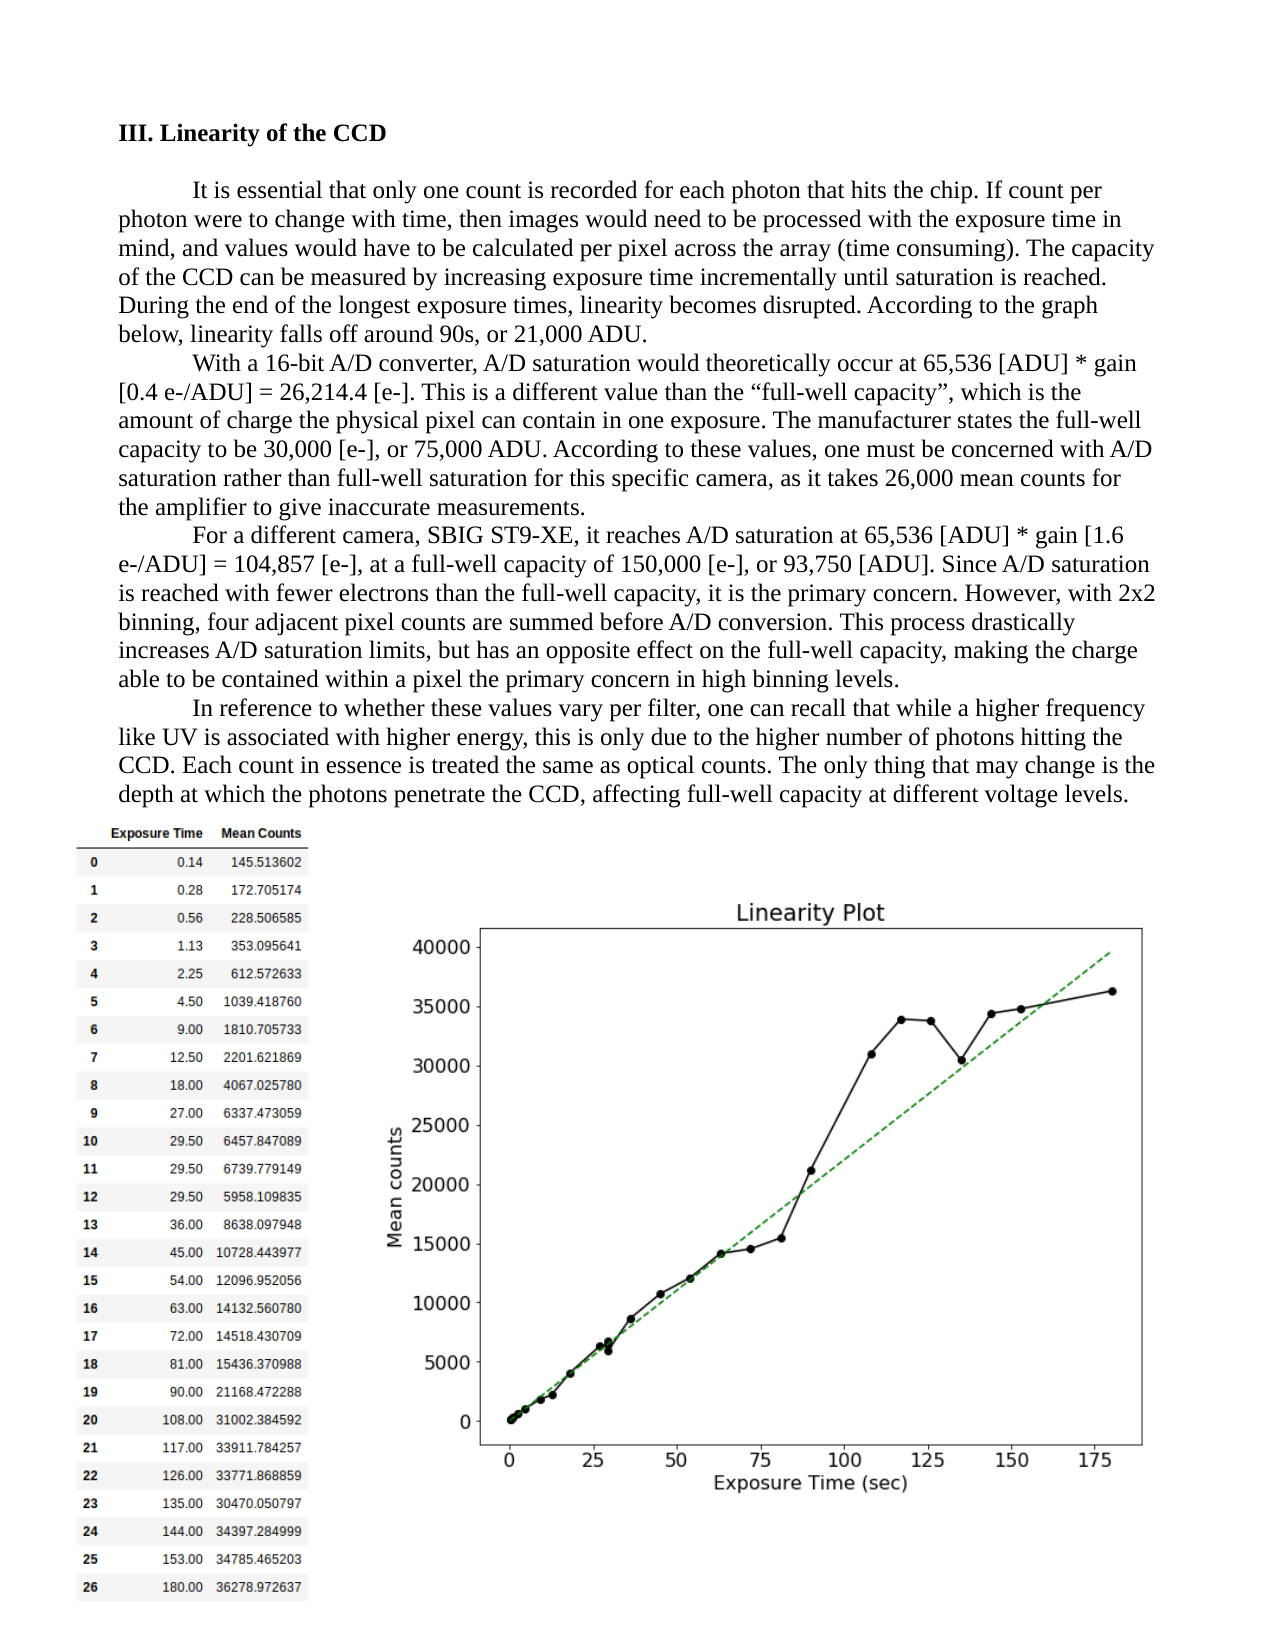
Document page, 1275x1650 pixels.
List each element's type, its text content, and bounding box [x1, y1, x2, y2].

text III. Linearity of the CCD [118, 118, 1157, 147]
picture [68, 826, 319, 1610]
text For a different camera, SBIG ST9-XE, it reaches A/D saturation at 65,536 [ADU] * gain [1.6 e-/ADU] = 104,857 [e-], at a full-well capacity of 150,000 [e-], or 93,750 [ADU]. Since A/D saturation is reached with fewer electrons than the full-well capacity, it is the primary concern. However, with 2x2 binning, four adjacent pixel counts are summed before A/D conversion. This process drastically increases A/D saturation limits, but has an opposite effect on the full-well capacity, making the charge able to be contained within a pixel the primary concern in high binning levels. [118, 521, 1157, 693]
picture [360, 891, 1188, 1505]
text In reference to whether these values vary per filter, one can recall that while a higher frequency like UV is associated with higher energy, this is only due to the higher number of photons hitting the CCD. Each count in essence is treated the same as optical counts. The only thing that may change is the depth at which the photons penetrate the CCD, affecting full-well capacity at different voltage levels. [118, 693, 1157, 808]
text It is essential that only one count is recorded for each photon that hits the chip. If count per photon were to change with time, then images would need to be processed with the exposure time in mind, and values would have to be calculated per pixel across the array (time consuming). The capacity of the CCD can be measured by increasing exposure time incrementally until saturation is reached. During the end of the longest exposure times, linearity becomes disrupted. According to the graph below, linearity falls off around 90s, or 21,000 ADU. [118, 176, 1157, 348]
text With a 16-bit A/D converter, A/D saturation would theoretically occur at 65,536 [ADU] * gain [0.4 e-/ADU] = 26,214.4 [e-]. This is a different value than the “full-well capacity”, which is the amount of charge the physical pixel can contain in one exposure. The manufacturer states the full-well capacity to be 30,000 [e-], or 75,000 ADU. According to these values, one must be concerned with A/D saturation rather than full-well saturation for this specific camera, as it takes 26,000 mean counts for the amplifier to give inaccurate measurements. [118, 348, 1157, 521]
